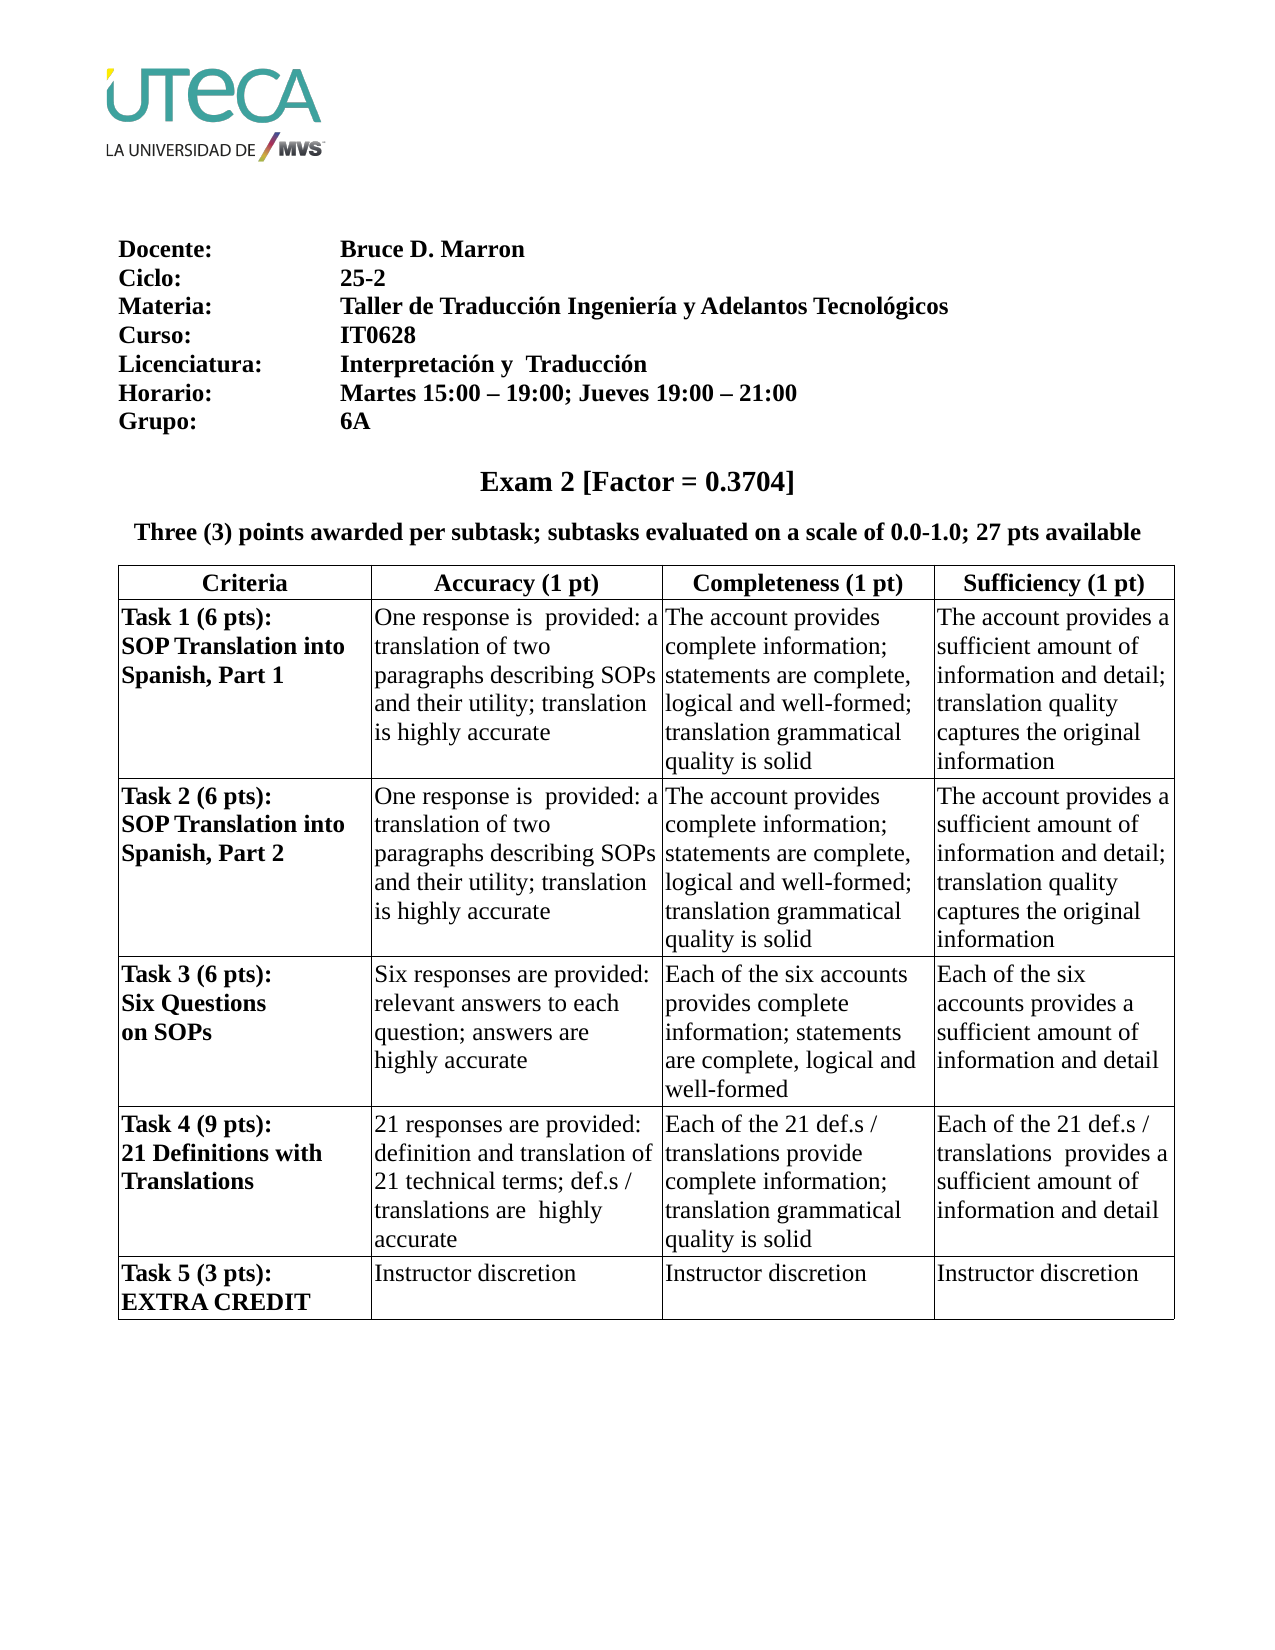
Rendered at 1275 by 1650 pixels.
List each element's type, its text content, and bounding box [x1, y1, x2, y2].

table_cell Instructor discretion [663, 1257, 934, 1319]
table_cell Task 5 (3 pts): EXTRA CREDIT [119, 1257, 371, 1319]
table_cell One response is provided: a translation of two paragraphs describing SOPs and their utility; translation is highly accurate [372, 600, 662, 778]
text Exam 2 [Factor = 0.3704] [118, 464, 1157, 497]
text Horario: Martes 15:00 – 19:00; Jueves 19:00 – 21:00 [118, 378, 1157, 406]
table_cell Each of the 21 def.s / translations provide complete information; translation grammatical quality is solid [663, 1107, 934, 1256]
table_header Sufficiency (1 pt) [935, 566, 1174, 599]
table_cell The account provides complete information; statements are complete, logical and well-formed; translation grammatical quality is solid [663, 779, 934, 956]
table_cell Task 2 (6 pts): SOP Translation into Spanish, Part 2 [119, 779, 371, 956]
table_header Accuracy (1 pt) [372, 566, 662, 599]
table_cell Each of the 21 def.s / translations provides a sufficient amount of information and detail [935, 1107, 1174, 1256]
text Materia: Taller de Traducción Ingeniería y Adelantos Tecnológicos [118, 291, 1157, 320]
text Grupo: 6A [118, 406, 1157, 435]
table_cell The account provides a sufficient amount of information and detail; translation quality captures the original information [935, 779, 1174, 956]
text Three (3) points awarded per subtask; subtasks evaluated on a scale of 0.0-1.0; 27 pts available [118, 517, 1157, 546]
text Curso: IT0628 [118, 320, 1157, 349]
table_header Completeness (1 pt) [663, 566, 934, 599]
table_cell One response is provided: a translation of two paragraphs describing SOPs and their utility; translation is highly accurate [372, 779, 662, 956]
text Docente: Bruce D. Marron [118, 234, 1157, 263]
text Ciclo: 25-2 [118, 263, 1157, 291]
table_cell Task 1 (6 pts): SOP Translation into Spanish, Part 1 [119, 600, 371, 778]
table_cell Task 4 (9 pts): 21 Definitions with Translations [119, 1107, 371, 1256]
table_cell Six responses are provided: relevant answers to each question; answers are highly accurate [372, 957, 662, 1106]
table_cell The account provides complete information; statements are complete, logical and well-formed; translation grammatical quality is solid [663, 600, 934, 778]
table_cell Each of the six accounts provides a sufficient amount of information and detail [935, 957, 1174, 1106]
table_cell Instructor discretion [372, 1257, 662, 1319]
table_cell Instructor discretion [935, 1257, 1174, 1319]
table_cell 21 responses are provided: definition and translation of 21 technical terms; def.s / translations are highly accurate [372, 1107, 662, 1256]
text Licenciatura: Interpretación y Traducción [118, 349, 1157, 378]
table_cell Each of the six accounts provides complete information; statements are complete, logical and well-formed [663, 957, 934, 1106]
table_header Criteria [119, 566, 371, 599]
picture [104, 64, 328, 166]
table_cell Task 3 (6 pts): Six Questions on SOPs [119, 957, 371, 1106]
table_cell The account provides a sufficient amount of information and detail; translation quality captures the original information [935, 600, 1174, 778]
